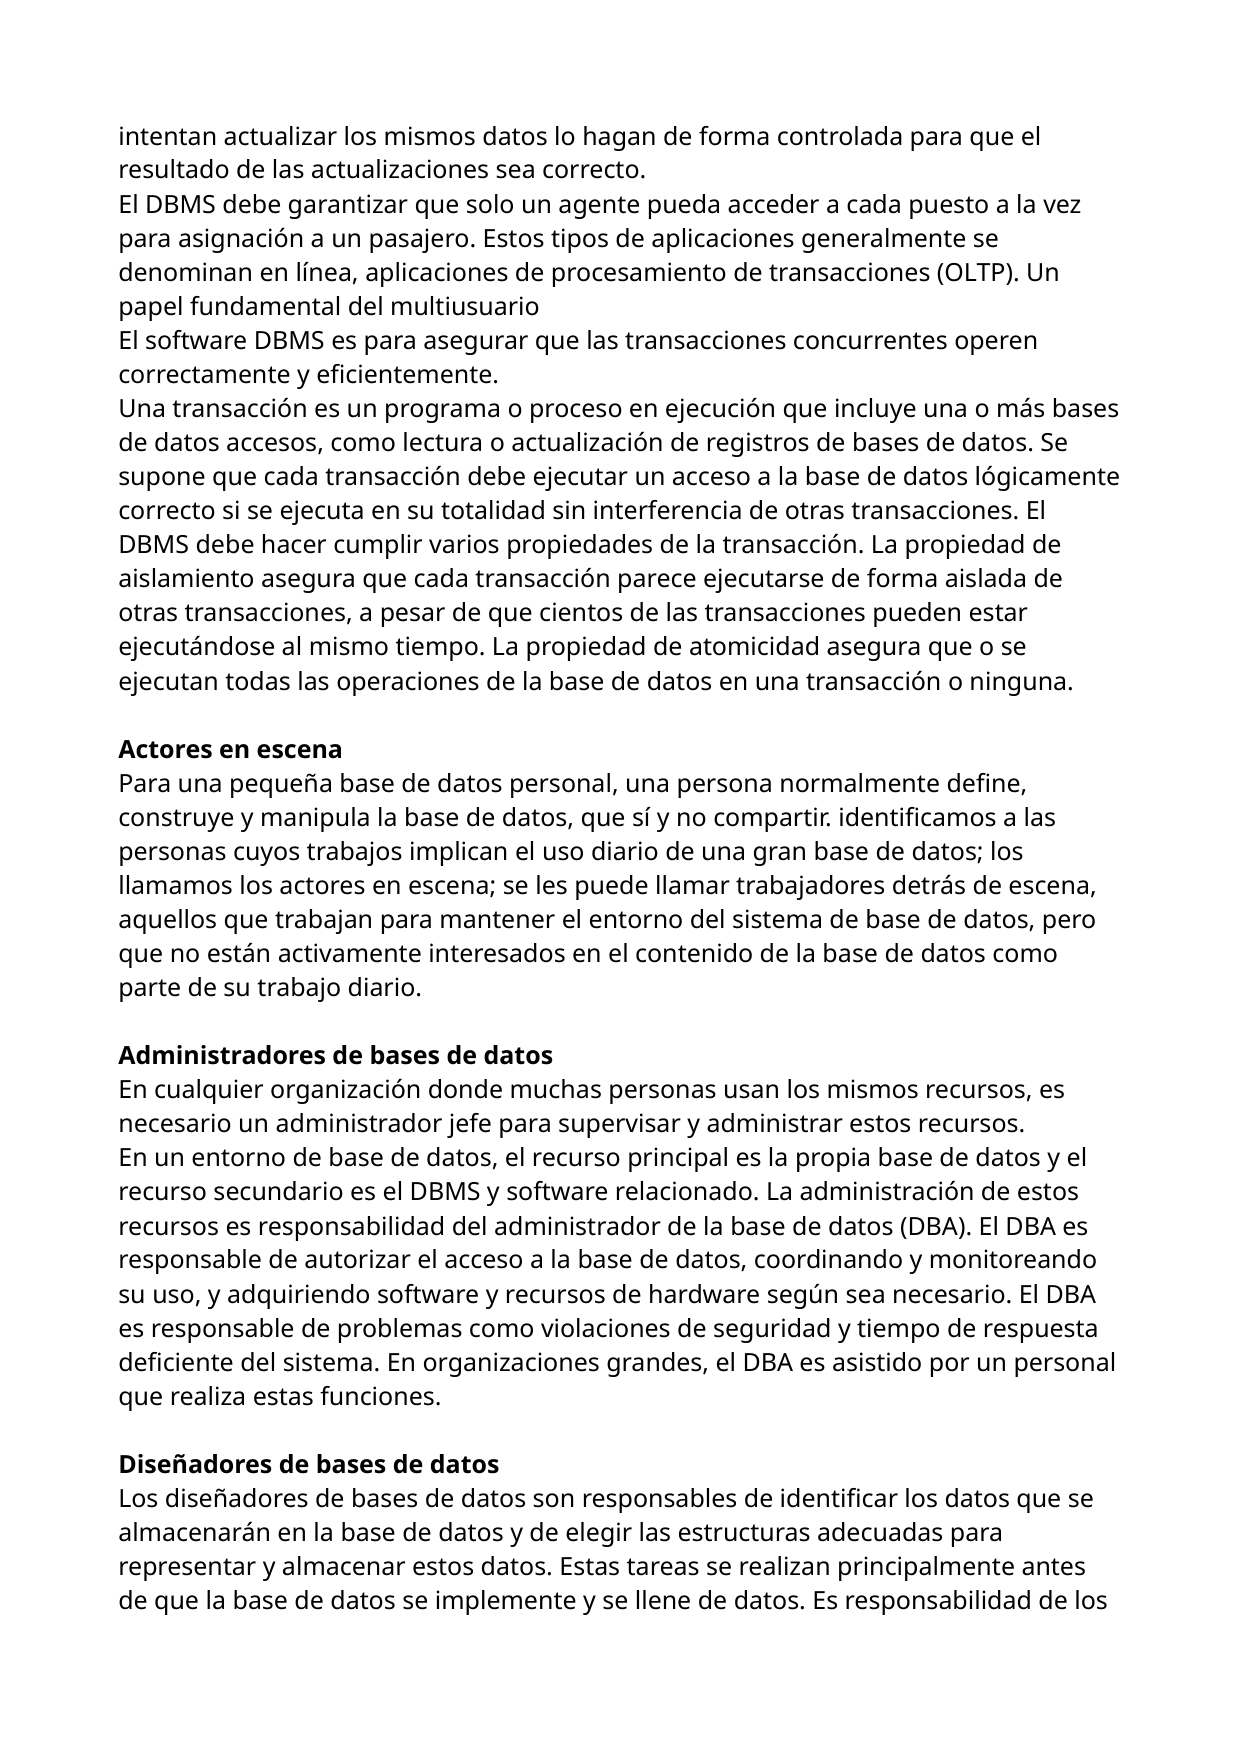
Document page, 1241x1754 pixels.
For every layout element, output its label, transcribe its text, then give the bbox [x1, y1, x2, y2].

text En un entorno de base de datos, el recurso principal es la propia base de datos y el recurso secundario es el DBMS y software relacionado. La administración de estos recursos es responsabilidad del administrador de la base de datos (DBA). El DBA es responsable de autorizar el acceso a la base de datos, coordinando y monitoreando su uso, y adquiriendo software y recursos de hardware según sea necesario. El DBA es responsable de problemas como violaciones de seguridad y tiempo de respuesta deficiente del sistema. En organizaciones grandes, el DBA es asistido por un personal que realiza estas funciones. [118, 1140, 1122, 1412]
text El software DBMS es para asegurar que las transacciones concurrentes operen correctamente y eficientemente. [118, 322, 1122, 391]
text Para una pequeña base de datos personal, una persona normalmente define, construye y manipula la base de datos, que sí y no compartir. identificamos a las personas cuyos trabajos implican el uso diario de una gran base de datos; los llamamos los actores en escena; se les puede llamar trabajadores detrás de escena, aquellos que trabajan para mantener el entorno del sistema de base de datos, pero que no están activamente interesados en el contenido de la base de datos como parte de su trabajo diario. [118, 765, 1122, 1004]
text Diseñadores de bases de datos [118, 1447, 1122, 1481]
text Los diseñadores de bases de datos son responsables de identificar los datos que se almacenarán en la base de datos y de elegir las estructuras adecuadas para representar y almacenar estos datos. Estas tareas se realizan principalmente antes de que la base de datos se implemente y se llene de datos. Es responsabilidad de los [118, 1481, 1122, 1617]
text intentan actualizar los mismos datos lo hagan de forma controlada para que el resultado de las actualizaciones sea correcto. [118, 118, 1122, 186]
text En cualquier organización donde muchas personas usan los mismos recursos, es necesario un administrador jefe para supervisar y administrar estos recursos. [118, 1072, 1122, 1140]
text El DBMS debe garantizar que solo un agente pueda acceder a cada puesto a la vez para asignación a un pasajero. Estos tipos de aplicaciones generalmente se denominan en línea, aplicaciones de procesamiento de transacciones (OLTP). Un papel fundamental del multiusuario [118, 186, 1122, 322]
text Actores en escena [118, 731, 1122, 765]
text Administradores de bases de datos [118, 1038, 1122, 1072]
text Una transacción es un programa o proceso en ejecución que incluye una o más bases de datos accesos, como lectura o actualización de registros de bases de datos. Se supone que cada transacción debe ejecutar un acceso a la base de datos lógicamente correcto si se ejecuta en su totalidad sin interferencia de otras transacciones. El DBMS debe hacer cumplir varios propiedades de la transacción. La propiedad de aislamiento asegura que cada transacción parece ejecutarse de forma aislada de otras transacciones, a pesar de que cientos de las transacciones pueden estar ejecutándose al mismo tiempo. La propiedad de atomicidad asegura que o se ejecutan todas las operaciones de la base de datos en una transacción o ninguna. [118, 391, 1122, 697]
